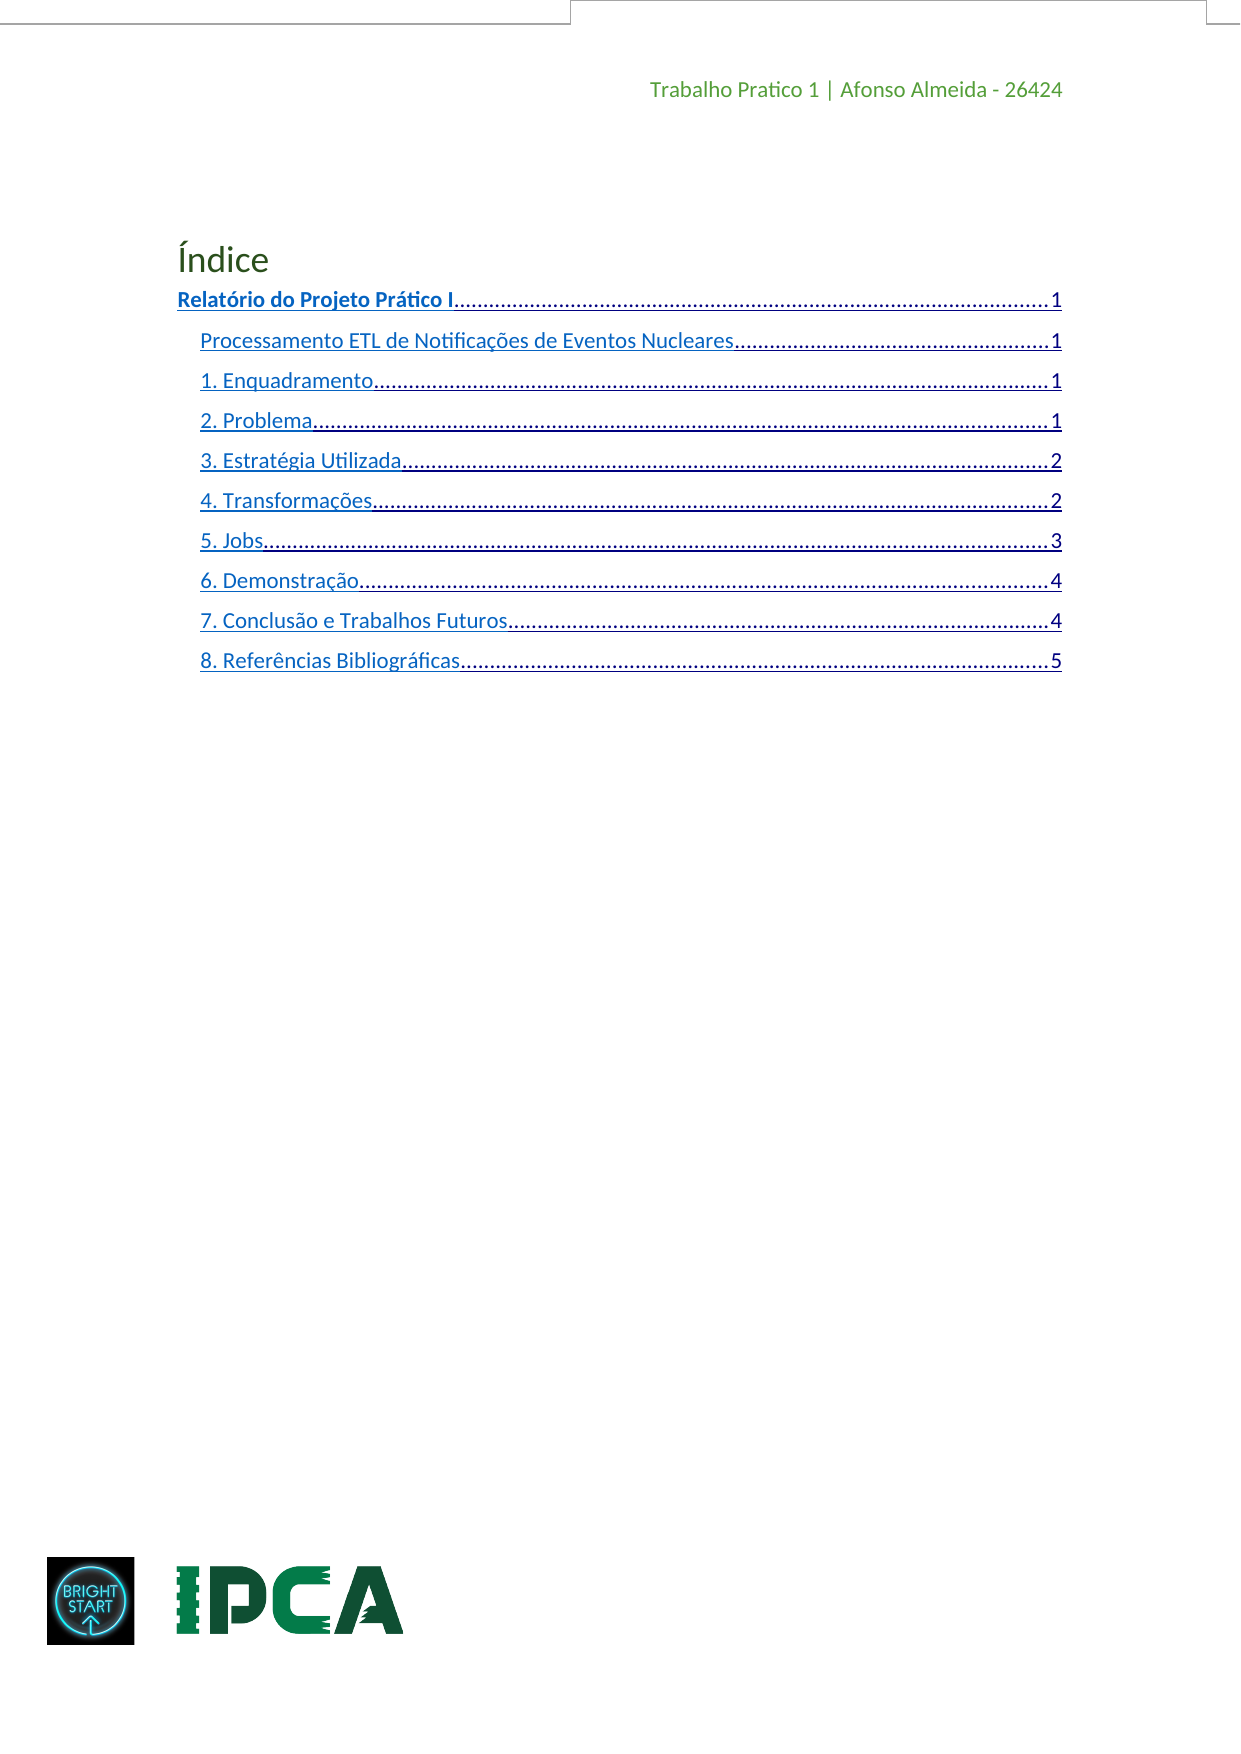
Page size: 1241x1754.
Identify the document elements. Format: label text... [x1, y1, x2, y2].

text Processamento ETL de Notificações de Eventos Nucleares 1 [200, 326, 1063, 354]
text 5. Jobs 3 [200, 526, 1063, 554]
text 8. Referências Bibliográficas 5 [200, 647, 1063, 674]
subtitle Índice [177, 236, 1063, 281]
text 2. Problema 1 [200, 406, 1063, 434]
text 4. Transformações 2 [200, 486, 1063, 514]
text 3. Estratégia Utilizada 2 [200, 446, 1063, 474]
text Relatório do Projeto Prático I 1 [177, 286, 1063, 314]
text 6. Demonstração 4 [200, 566, 1063, 594]
text 1. Enquadramento 1 [200, 366, 1063, 394]
text 7. Conclusão e Trabalhos Futuros 4 [200, 606, 1063, 634]
